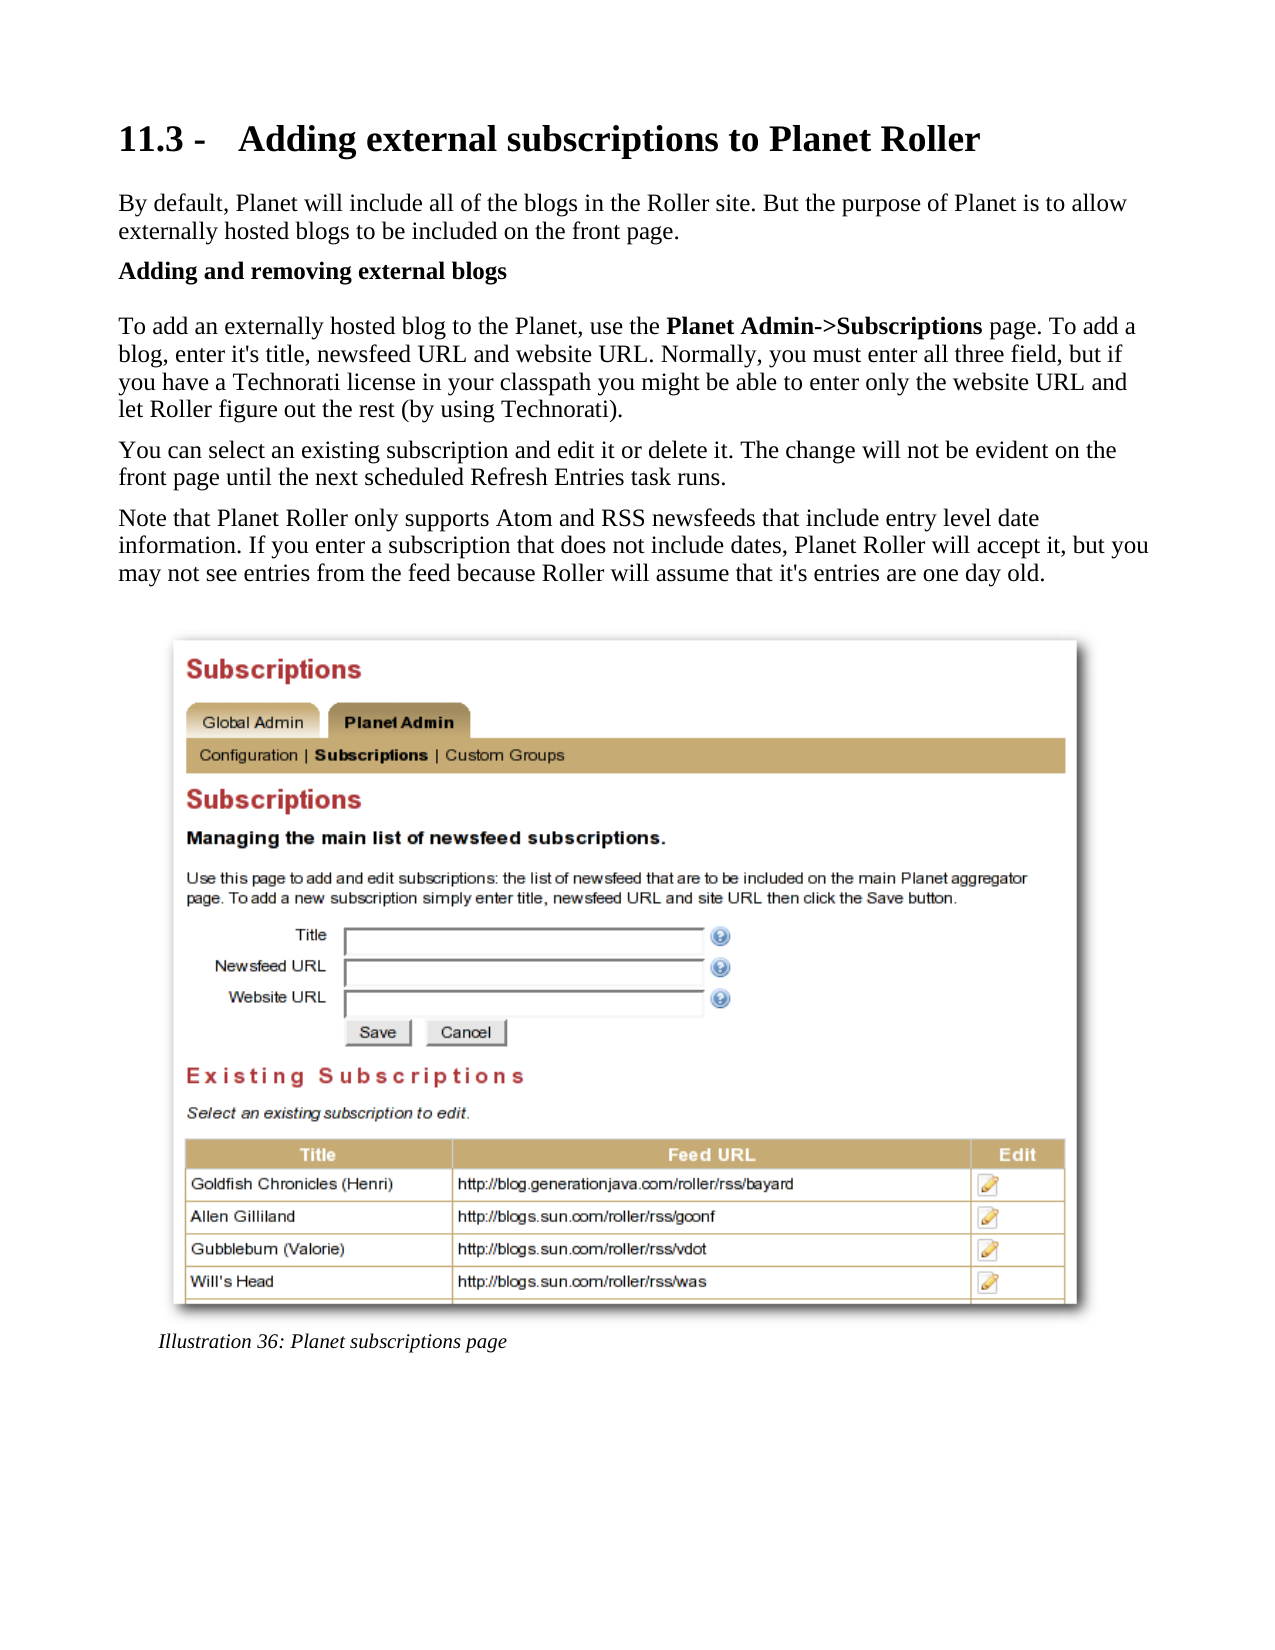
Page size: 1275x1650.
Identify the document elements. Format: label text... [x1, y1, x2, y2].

picture [158, 626, 1104, 1331]
text To add an externally hosted blog to the Planet, use the Planet Admin->Subscriptions page. To add a blog, enter it's title, newsfeed URL and website URL. Normally, you must enter all three field, but if you have a Technorati license in your classpath you might be able to enter only the website URL and let Roller figure out the rest (by using Technorati). [118, 312, 1157, 423]
text Note that Planet Roller only supports Atom and RSS newsfeeds that include entry level date information. If you enter a subscription that does not include dates, Planet Roller will accept it, but you may not see entries from the feed because Roller will assume that it's entries are one day old. [118, 504, 1157, 587]
text Illustration 36: Planet subscriptions page [158, 1331, 1103, 1353]
subtitle Adding external subscriptions to Planet Roller [118, 118, 1157, 159]
text Adding and removing external blogs [118, 257, 1157, 285]
text You can select an existing subscription and edit it or delete it. The change will not be evident on the front page until the next scheduled Refresh Entries task runs. [118, 436, 1157, 491]
text By default, Planet will include all of the blogs in the Roller site. But the purpose of Planet is to allow externally hosted blogs to be included on the front page. [118, 189, 1157, 244]
